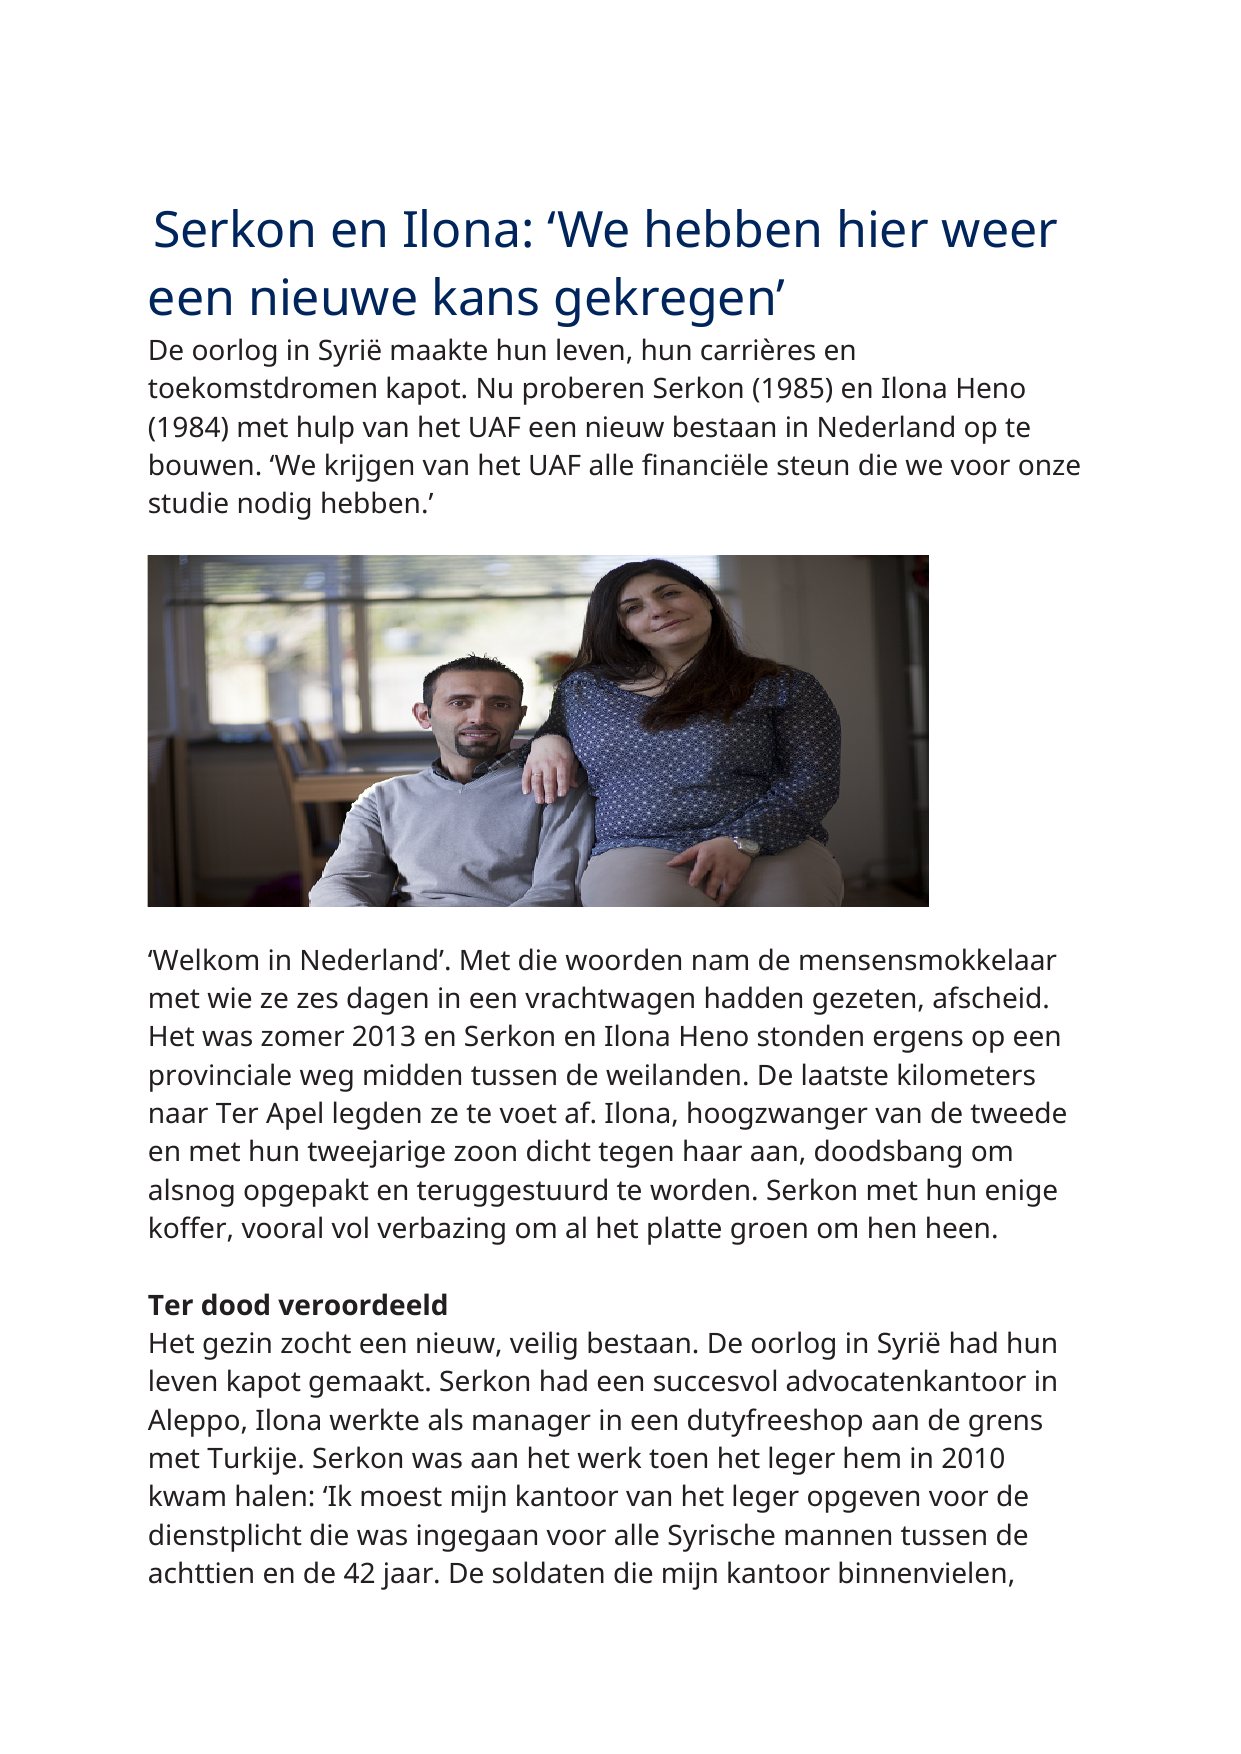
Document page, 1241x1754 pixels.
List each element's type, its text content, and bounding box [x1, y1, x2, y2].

text Serkon en Ilona: ‘We hebben hier weer een nieuwe kans gekregen’ [148, 194, 1093, 330]
text Ter dood veroordeeld Het gezin zocht een nieuw, veilig bestaan. De oorlog in Syrië had hun leven kapot gemaakt. Serkon had een succesvol advocatenkantoor in Aleppo, Ilona werkte als manager in een dutyfreeshop aan de grens met Turkije. Serkon was aan het werk toen het leger hem in 2010 kwam halen: ‘Ik moest mijn kantoor van het leger opgeven voor de dienstplicht die was ingegaan voor alle Syrische mannen tussen de achttien en de 42 jaar. De soldaten die mijn kantoor binnenvielen, [148, 1285, 1093, 1592]
text ‘Welkom in Nederland’. Met die woorden nam de mensensmokkelaar met wie ze zes dagen in een vrachtwagen hadden gezeten, afscheid. Het was zomer 2013 en Serkon en Ilona Heno stonden ergens op een provinciale weg midden tussen de weilanden. De laatste kilometers naar Ter Apel legden ze te voet af. Ilona, hoogzwanger van de tweede en met hun tweejarige zoon dicht tegen haar aan, doodsbang om alsnog opgepakt en teruggestuurd te worden. Serkon met hun enige koffer, vooral vol verbazing om al het platte groen om hen heen. [148, 940, 1093, 1247]
text De oorlog in Syrië maakte hun leven, hun carrières en toekomstdromen kapot. Nu proberen Serkon (1985) en Ilona Heno (1984) met hulp van het UAF een nieuw bestaan in Nederland op te bouwen. ‘We krijgen van het UAF alle financiële steun die we voor onze studie nodig hebben.’ [148, 330, 1093, 522]
